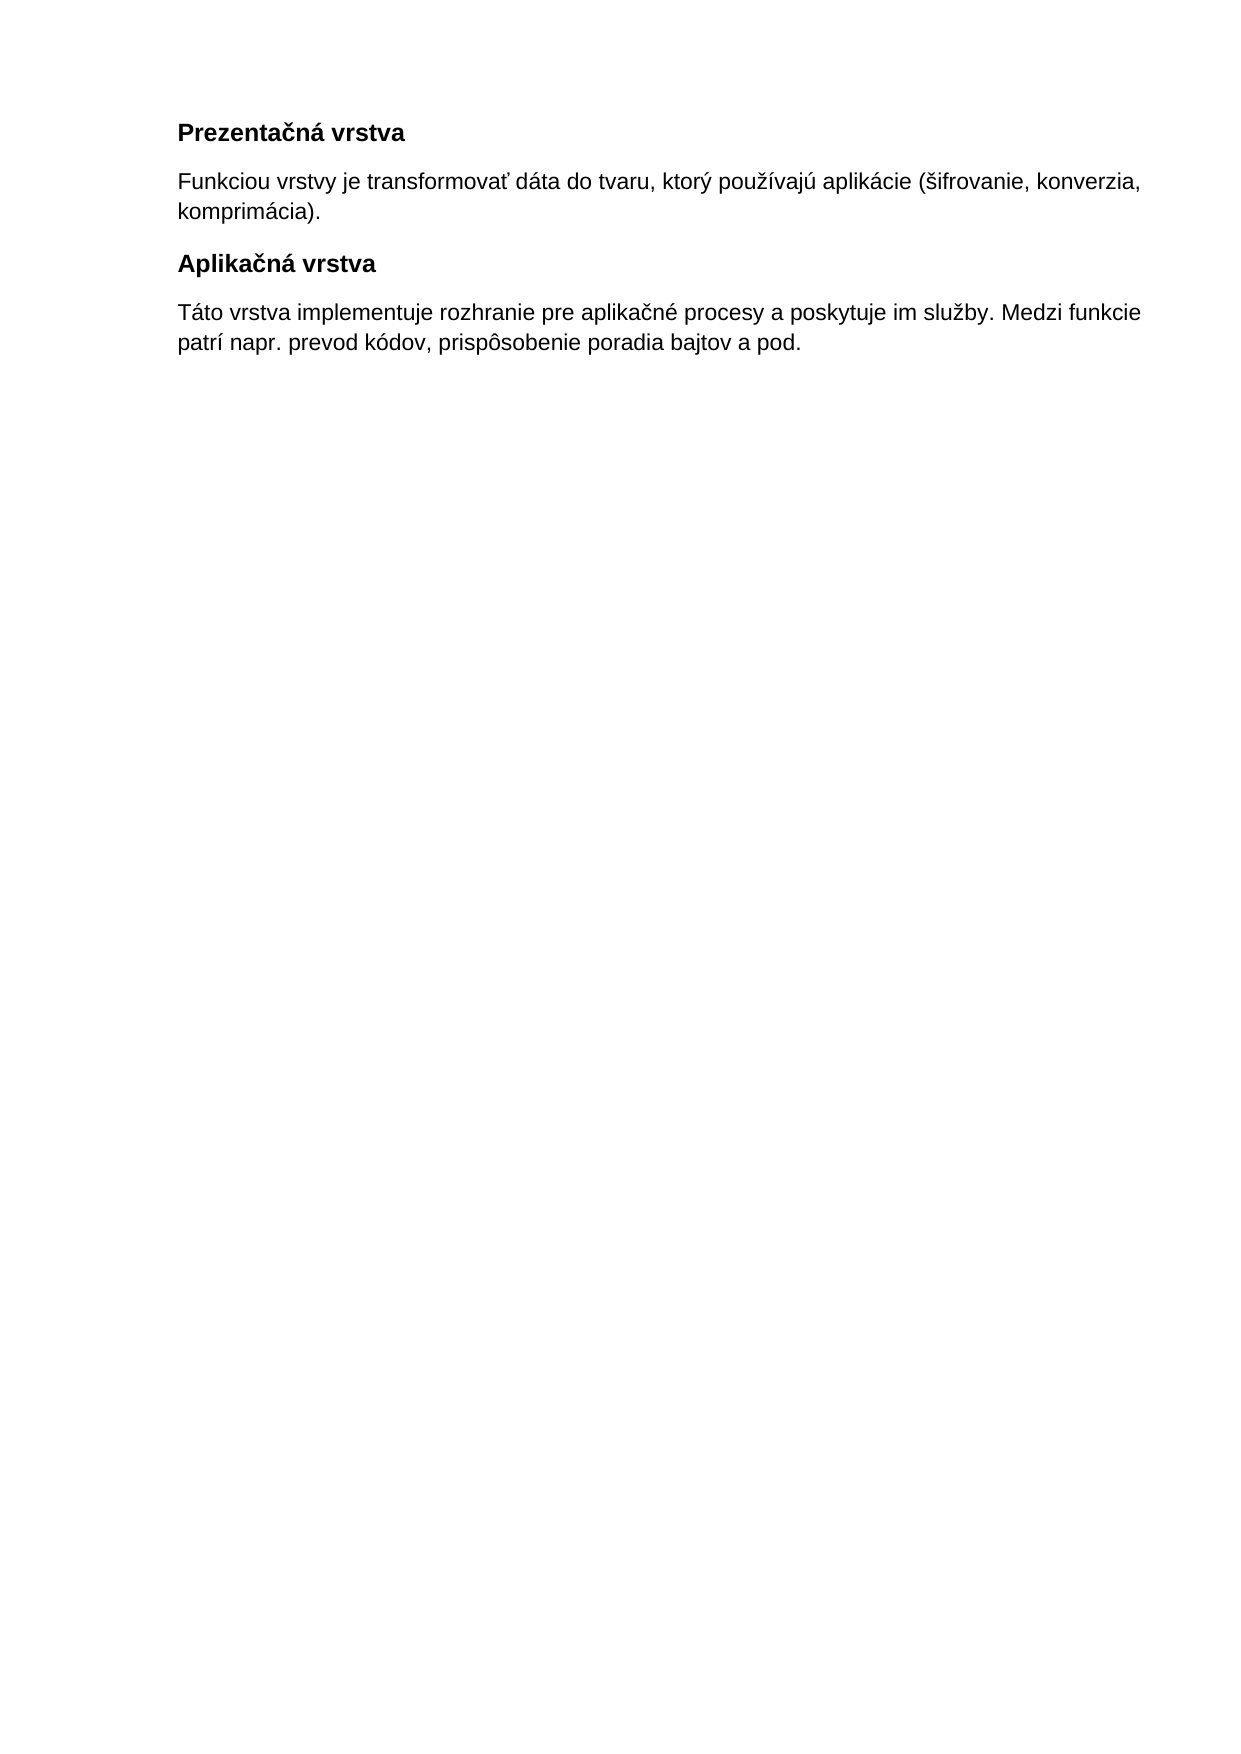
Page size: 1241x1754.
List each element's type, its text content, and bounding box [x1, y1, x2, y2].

text Táto vrstva implementuje rozhranie pre aplikačné procesy a poskytuje im služby. Medzi funkcie patrí napr. prevod kódov, prispôsobenie poradia bajtov a pod. [177, 298, 1152, 355]
text Funkciou vrstvy je transformovať dáta do tvaru, ktorý používajú aplikácie (šifrovanie, konverzia, komprimácia). [177, 168, 1152, 224]
subtitle Prezentačná vrstva [177, 118, 1152, 147]
subtitle Aplikačná vrstva [177, 249, 1152, 278]
